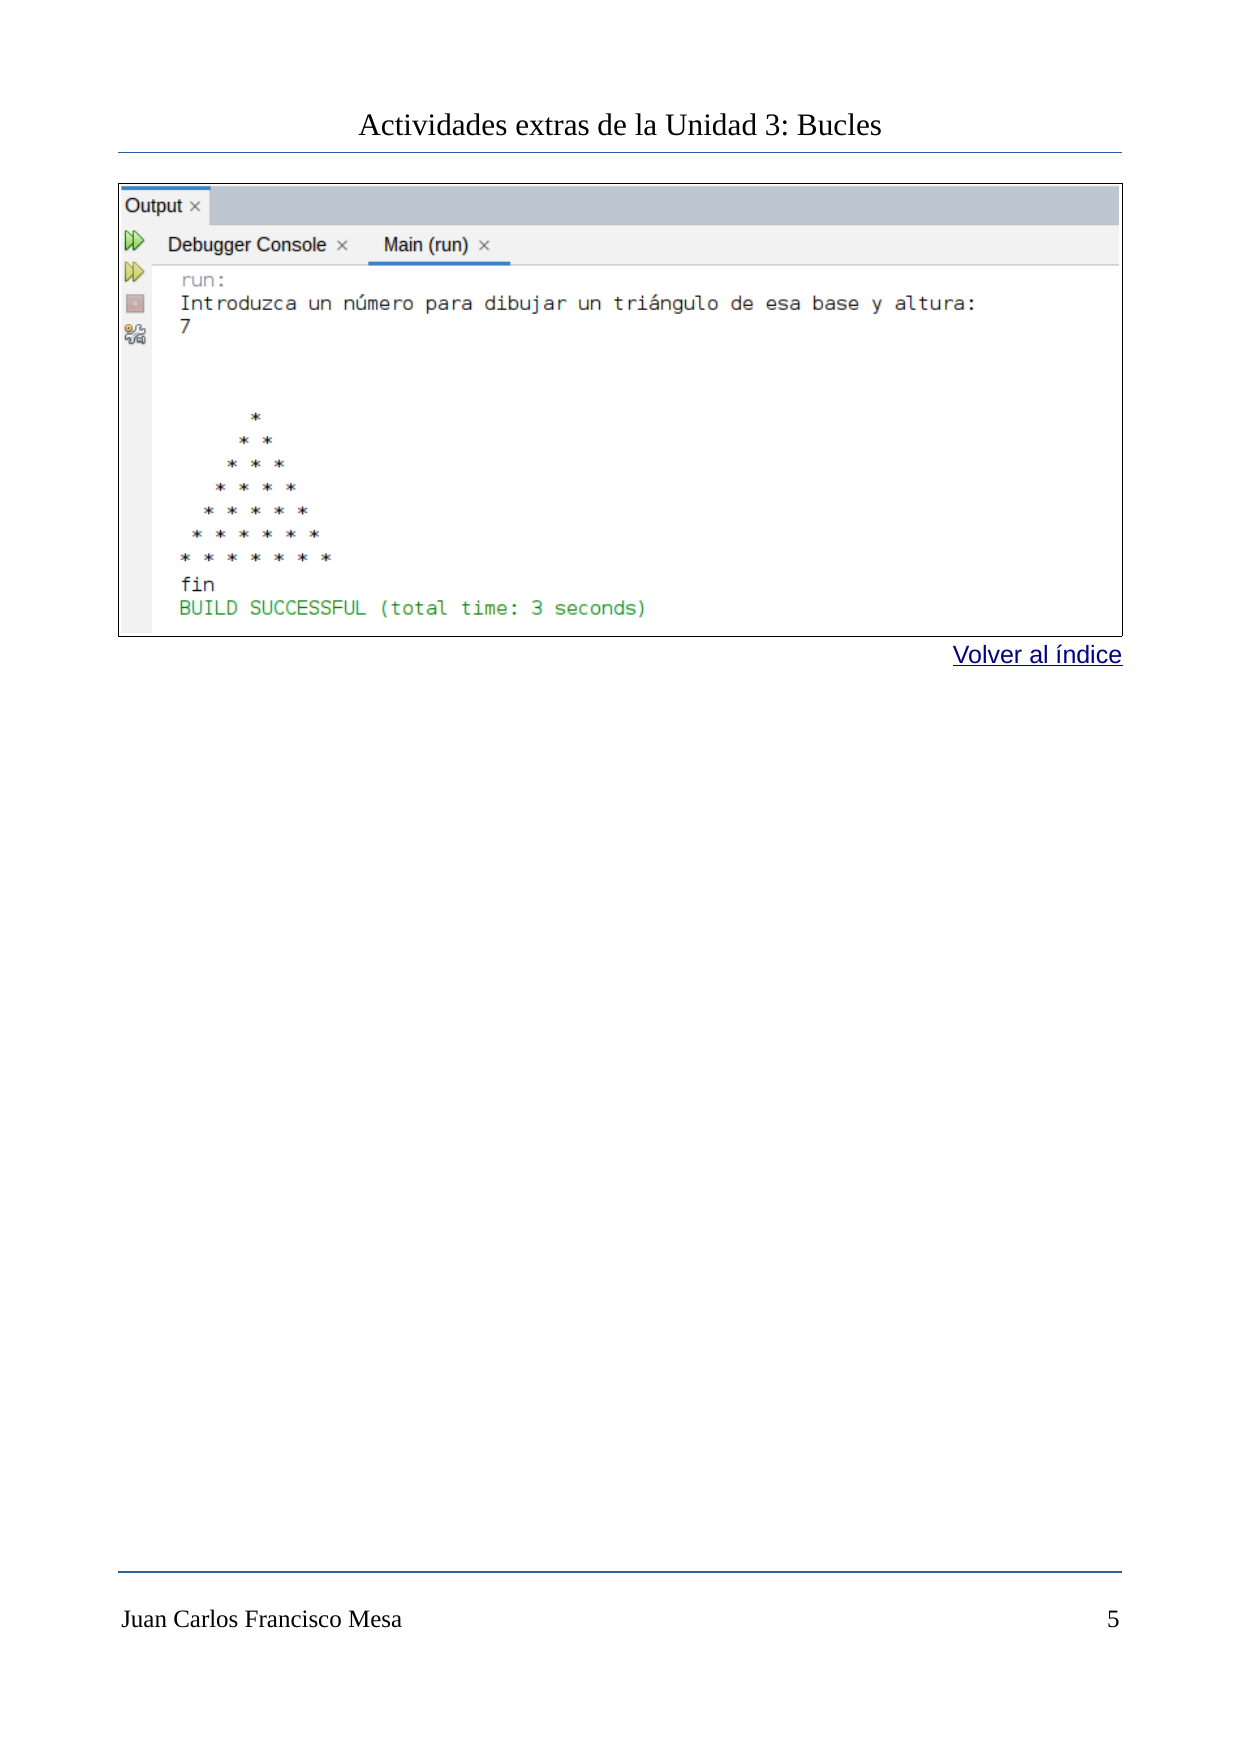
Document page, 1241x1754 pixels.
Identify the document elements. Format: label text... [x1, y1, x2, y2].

text [119, 184, 1122, 636]
text Volver al índice [118, 637, 1122, 669]
picture [121, 185, 1119, 633]
